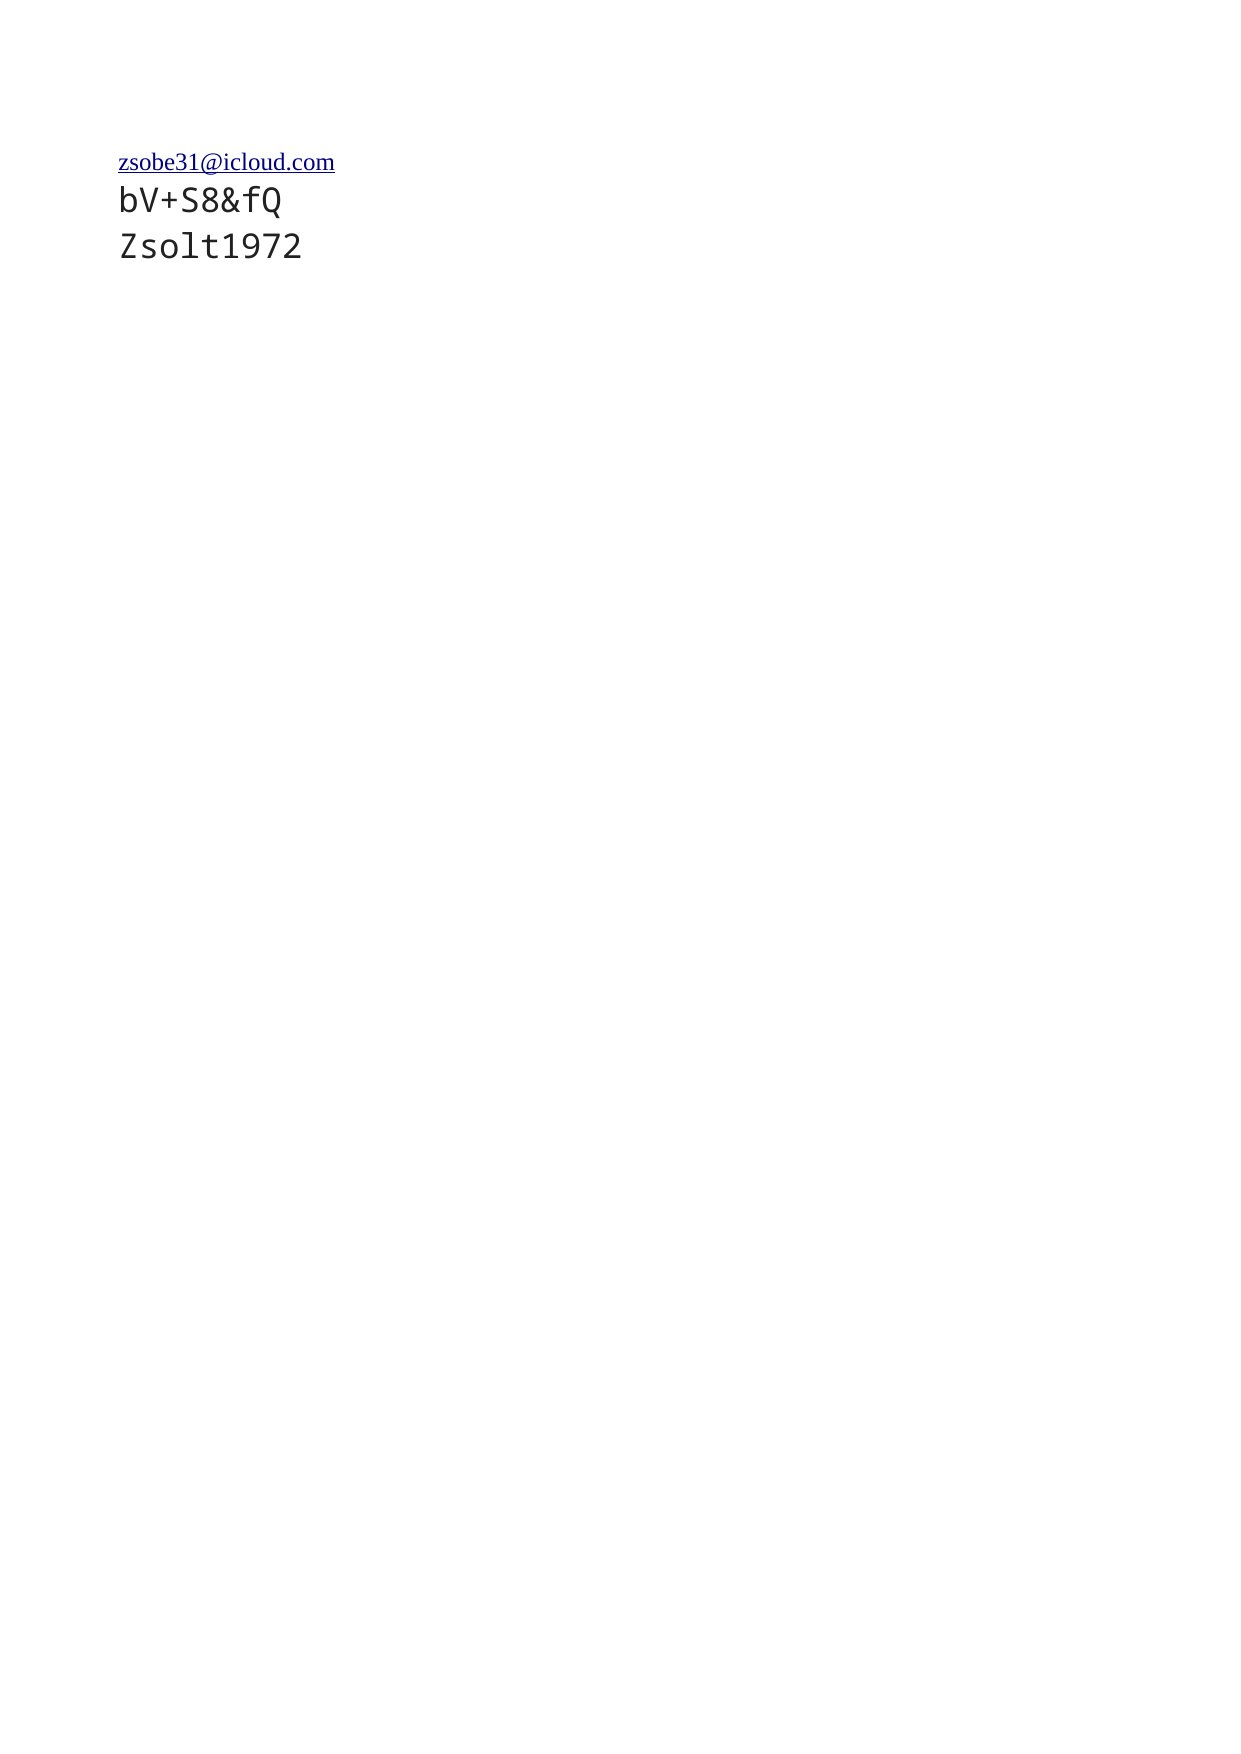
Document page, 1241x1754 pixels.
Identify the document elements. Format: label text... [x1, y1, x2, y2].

text bV+S8&fQ [118, 176, 1122, 222]
text zsobe31@icloud.com [118, 147, 1122, 176]
text Zsolt1972 [118, 222, 1122, 268]
